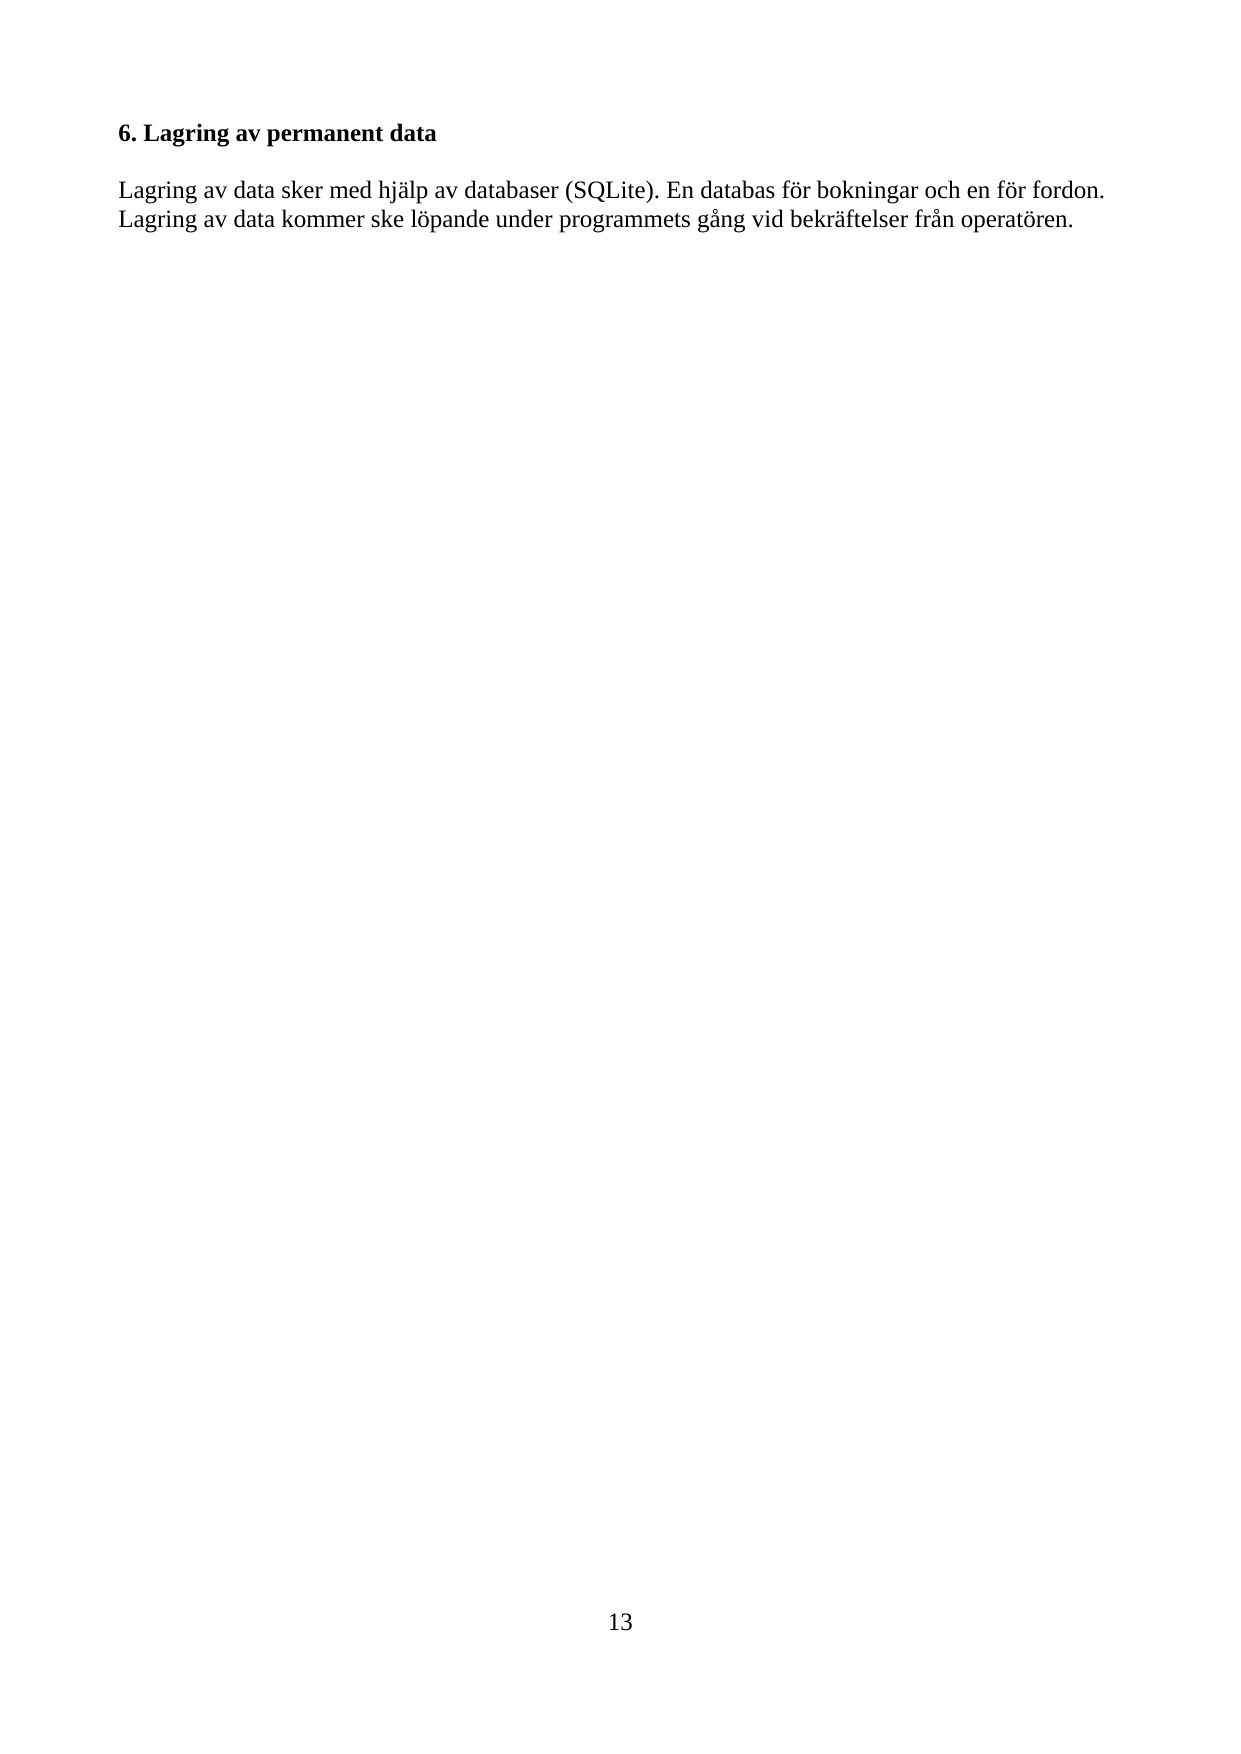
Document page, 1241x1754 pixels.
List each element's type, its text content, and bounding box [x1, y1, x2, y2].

text Lagring av data sker med hjälp av databaser (SQLite). En databas för bokningar och en för fordon. Lagring av data kommer ske löpande under programmets gång vid bekräftelser från operatören. [118, 176, 1122, 233]
text 6. Lagring av permanent data [118, 118, 1122, 147]
